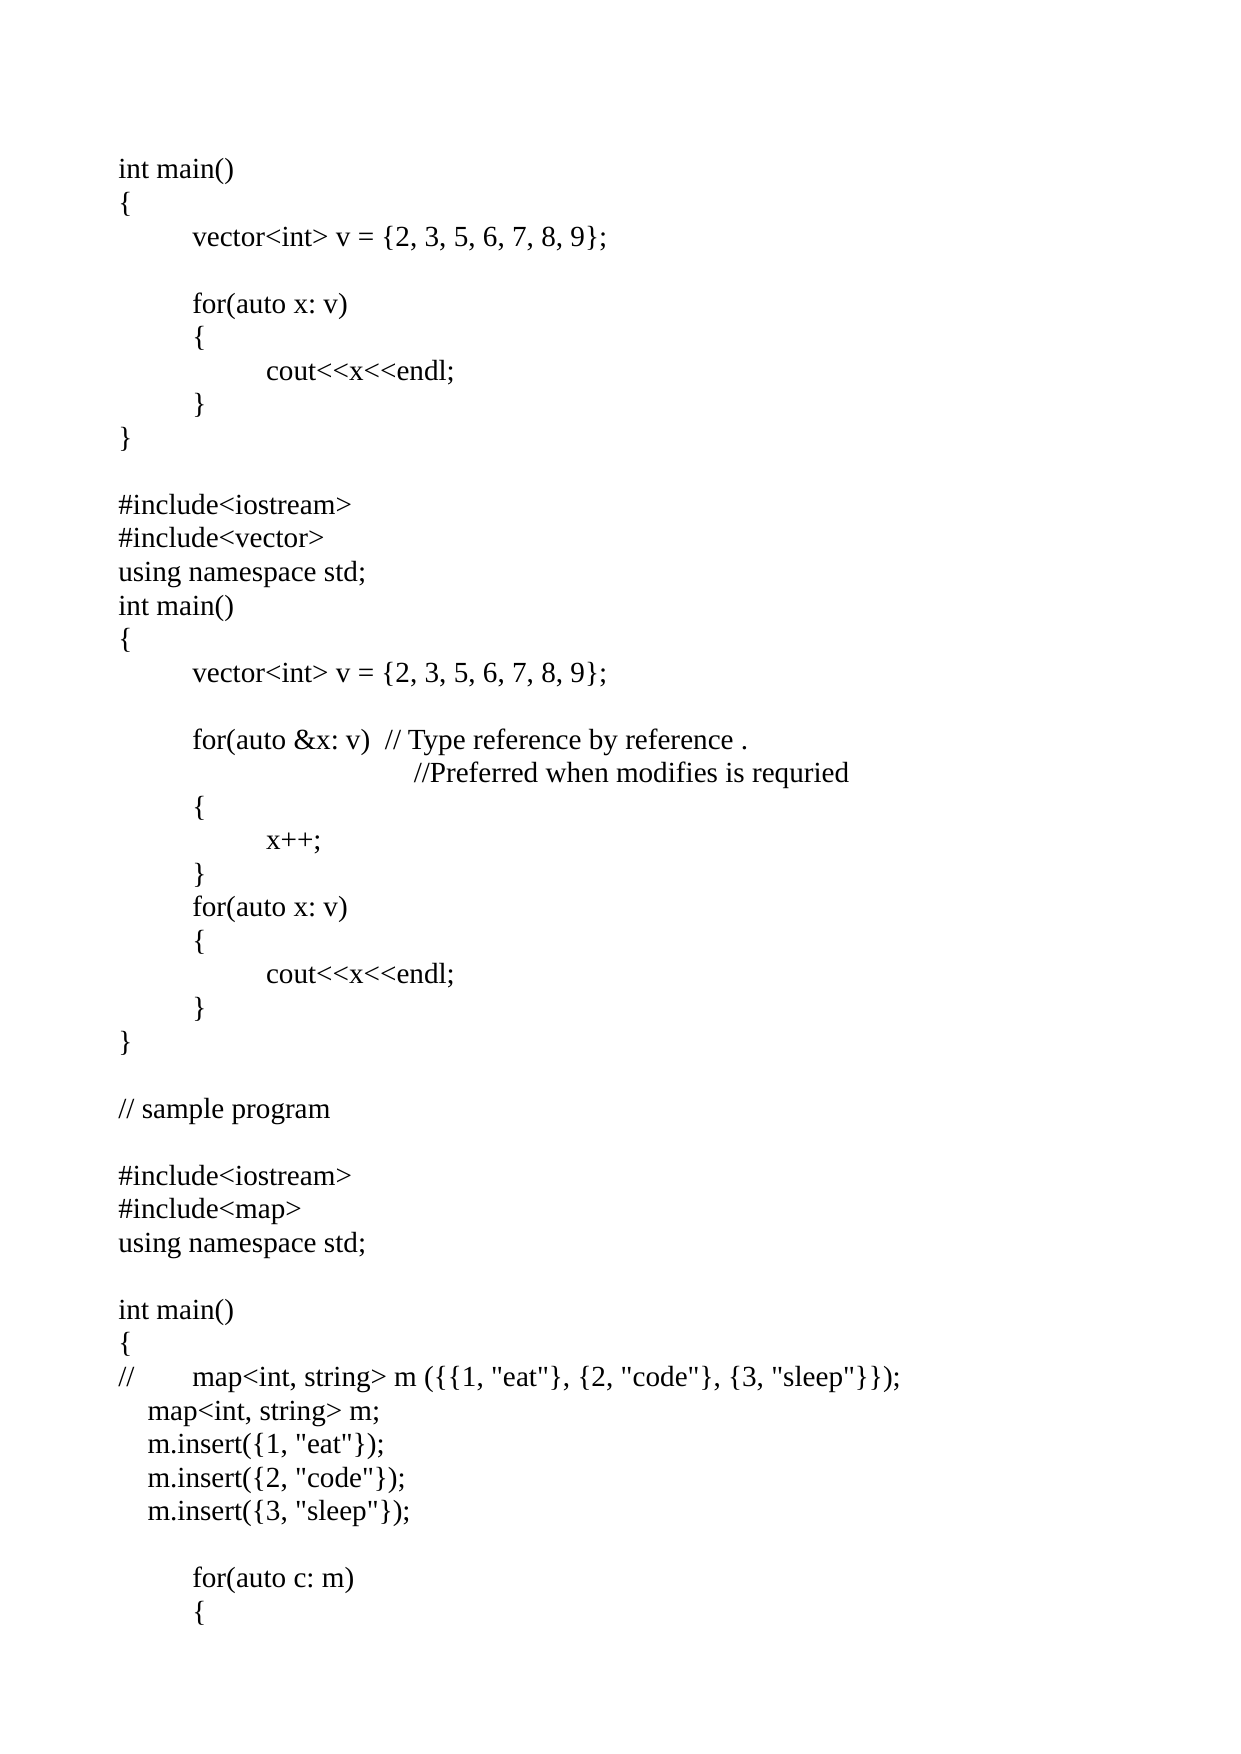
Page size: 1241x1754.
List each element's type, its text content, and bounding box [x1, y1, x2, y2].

text { [118, 319, 1122, 353]
text #include<map> [118, 1191, 1122, 1225]
text { [118, 185, 1122, 219]
text { [118, 923, 1122, 957]
text int main() [118, 152, 1122, 185]
text #include<vector> [118, 521, 1122, 554]
text m.insert({3, "sleep"}); [118, 1493, 1122, 1527]
text } [118, 990, 1122, 1024]
text x++; [118, 822, 1122, 856]
text vector<int> v = {2, 3, 5, 6, 7, 8, 9}; [118, 219, 1122, 252]
text cout<<x<<endl; [118, 957, 1122, 990]
text // map<int, string> m ({{1, "eat"}, {2, "code"}, {3, "sleep"}}); [118, 1359, 1122, 1393]
text { [118, 1594, 1122, 1627]
text } [118, 386, 1122, 420]
text { [118, 1326, 1122, 1359]
text #include<iostream> [118, 1158, 1122, 1191]
text { [118, 621, 1122, 655]
text using namespace std; [118, 554, 1122, 588]
text } [118, 856, 1122, 889]
text int main() [118, 1292, 1122, 1326]
text } [118, 420, 1122, 453]
text vector<int> v = {2, 3, 5, 6, 7, 8, 9}; [118, 655, 1122, 688]
text // sample program [118, 1091, 1122, 1124]
text cout<<x<<endl; [118, 353, 1122, 386]
text map<int, string> m; [118, 1393, 1122, 1426]
text m.insert({1, "eat"}); [118, 1426, 1122, 1460]
text { [118, 789, 1122, 822]
text for(auto x: v) [118, 286, 1122, 319]
text for(auto &x: v) // Type reference by reference . [118, 722, 1122, 755]
text using namespace std; [118, 1225, 1122, 1258]
text m.insert({2, "code"}); [118, 1460, 1122, 1493]
text for(auto x: v) [118, 889, 1122, 923]
text //Preferred when modifies is requried [118, 755, 1122, 789]
text #include<iostream> [118, 487, 1122, 521]
text } [118, 1024, 1122, 1057]
text int main() [118, 588, 1122, 621]
text for(auto c: m) [118, 1560, 1122, 1594]
